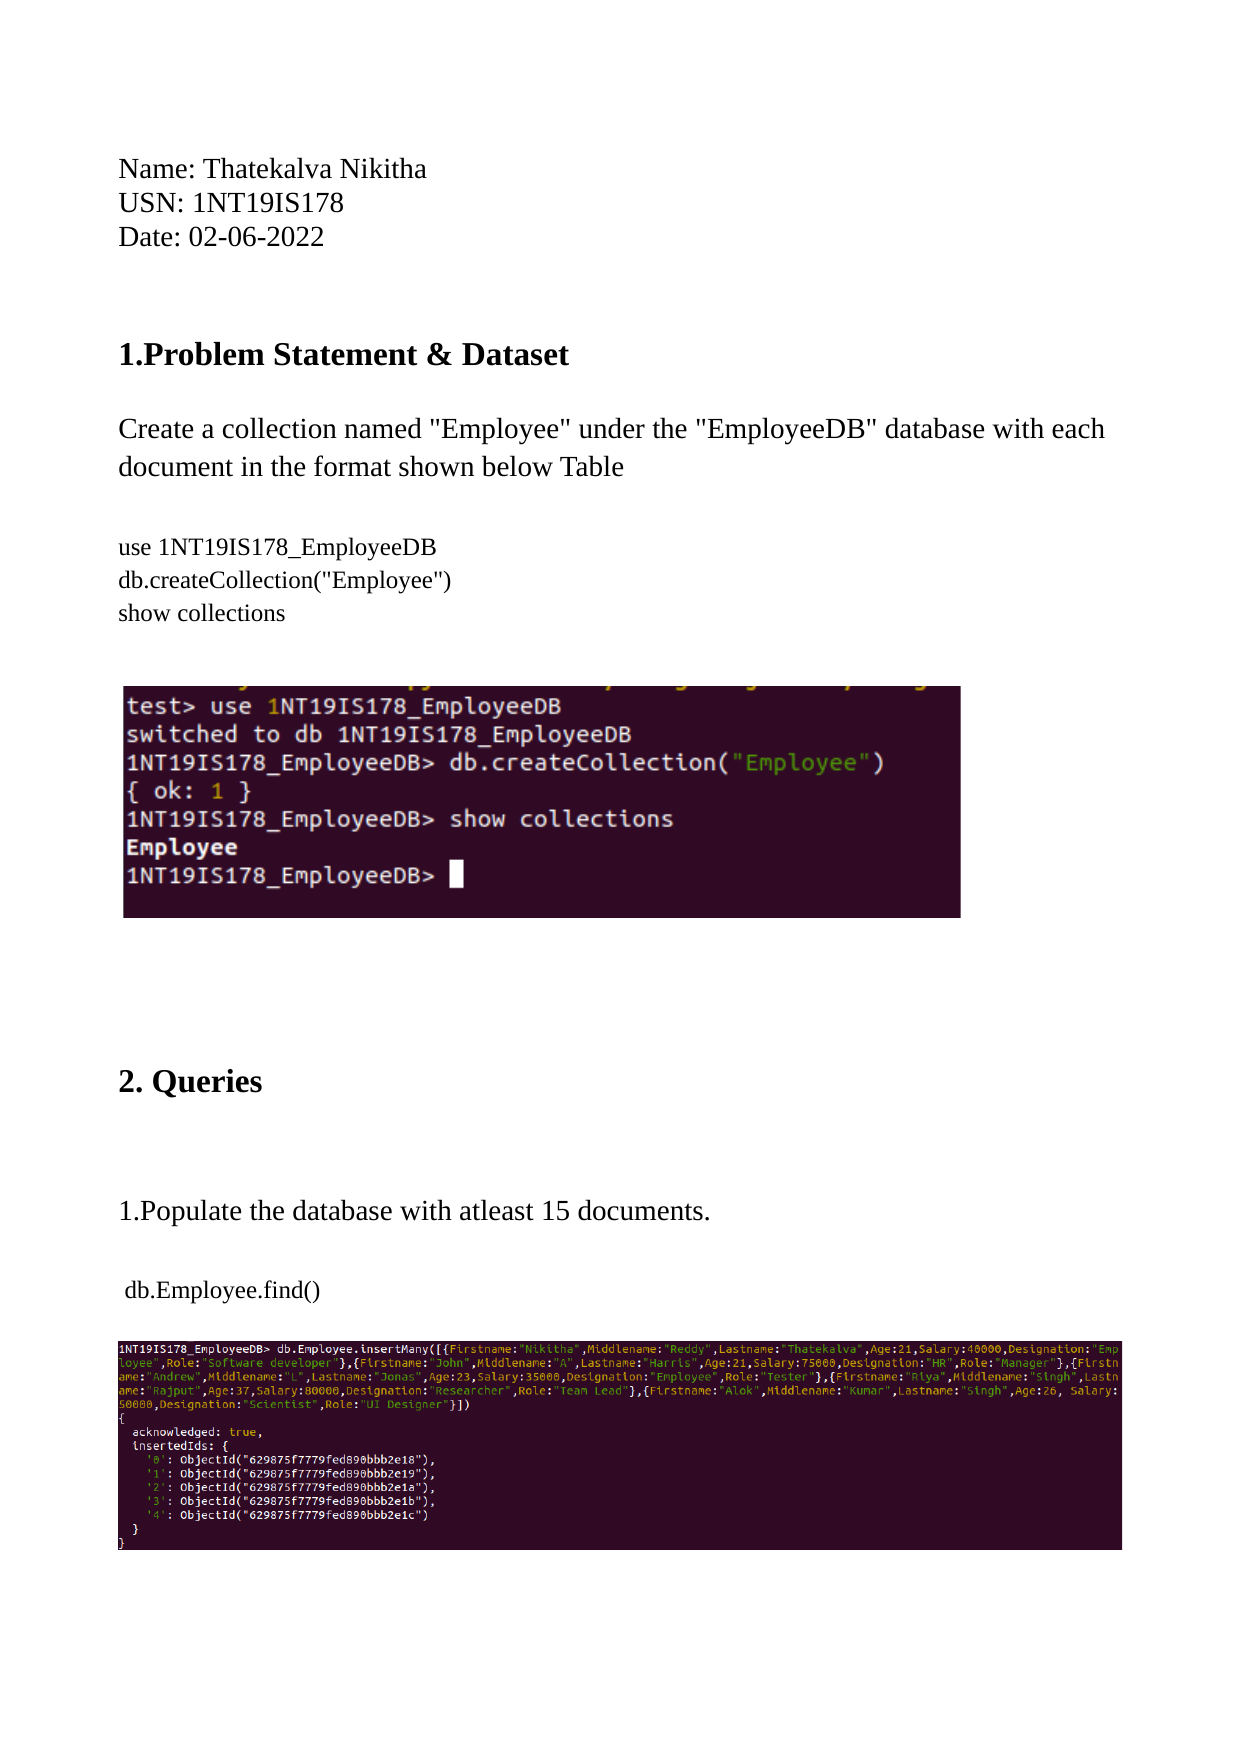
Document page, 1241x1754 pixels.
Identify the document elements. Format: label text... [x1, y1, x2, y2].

text 2. Queries [118, 1061, 1122, 1099]
text Name: Thatekalva Nikitha [118, 152, 1122, 185]
text 1.Populate the database with atleast 15 documents. [118, 1193, 1122, 1227]
text use 1NT19IS178_EmployeeDB [118, 532, 1122, 561]
text show collections [118, 598, 1122, 627]
text db.Employee.find() [118, 1276, 1122, 1304]
picture [118, 1341, 1123, 1550]
text Date: 02-06-2022 [118, 219, 1122, 252]
text 1.Problem Statement & Dataset [118, 334, 1122, 372]
text USN: 1NT19IS178 [118, 185, 1122, 219]
picture [123, 686, 961, 918]
text db.createCollection("Employee") [118, 565, 1122, 594]
text Create a collection named "Employee" under the "EmployeeDB" database with each document in the format shown below Table [118, 411, 1122, 483]
